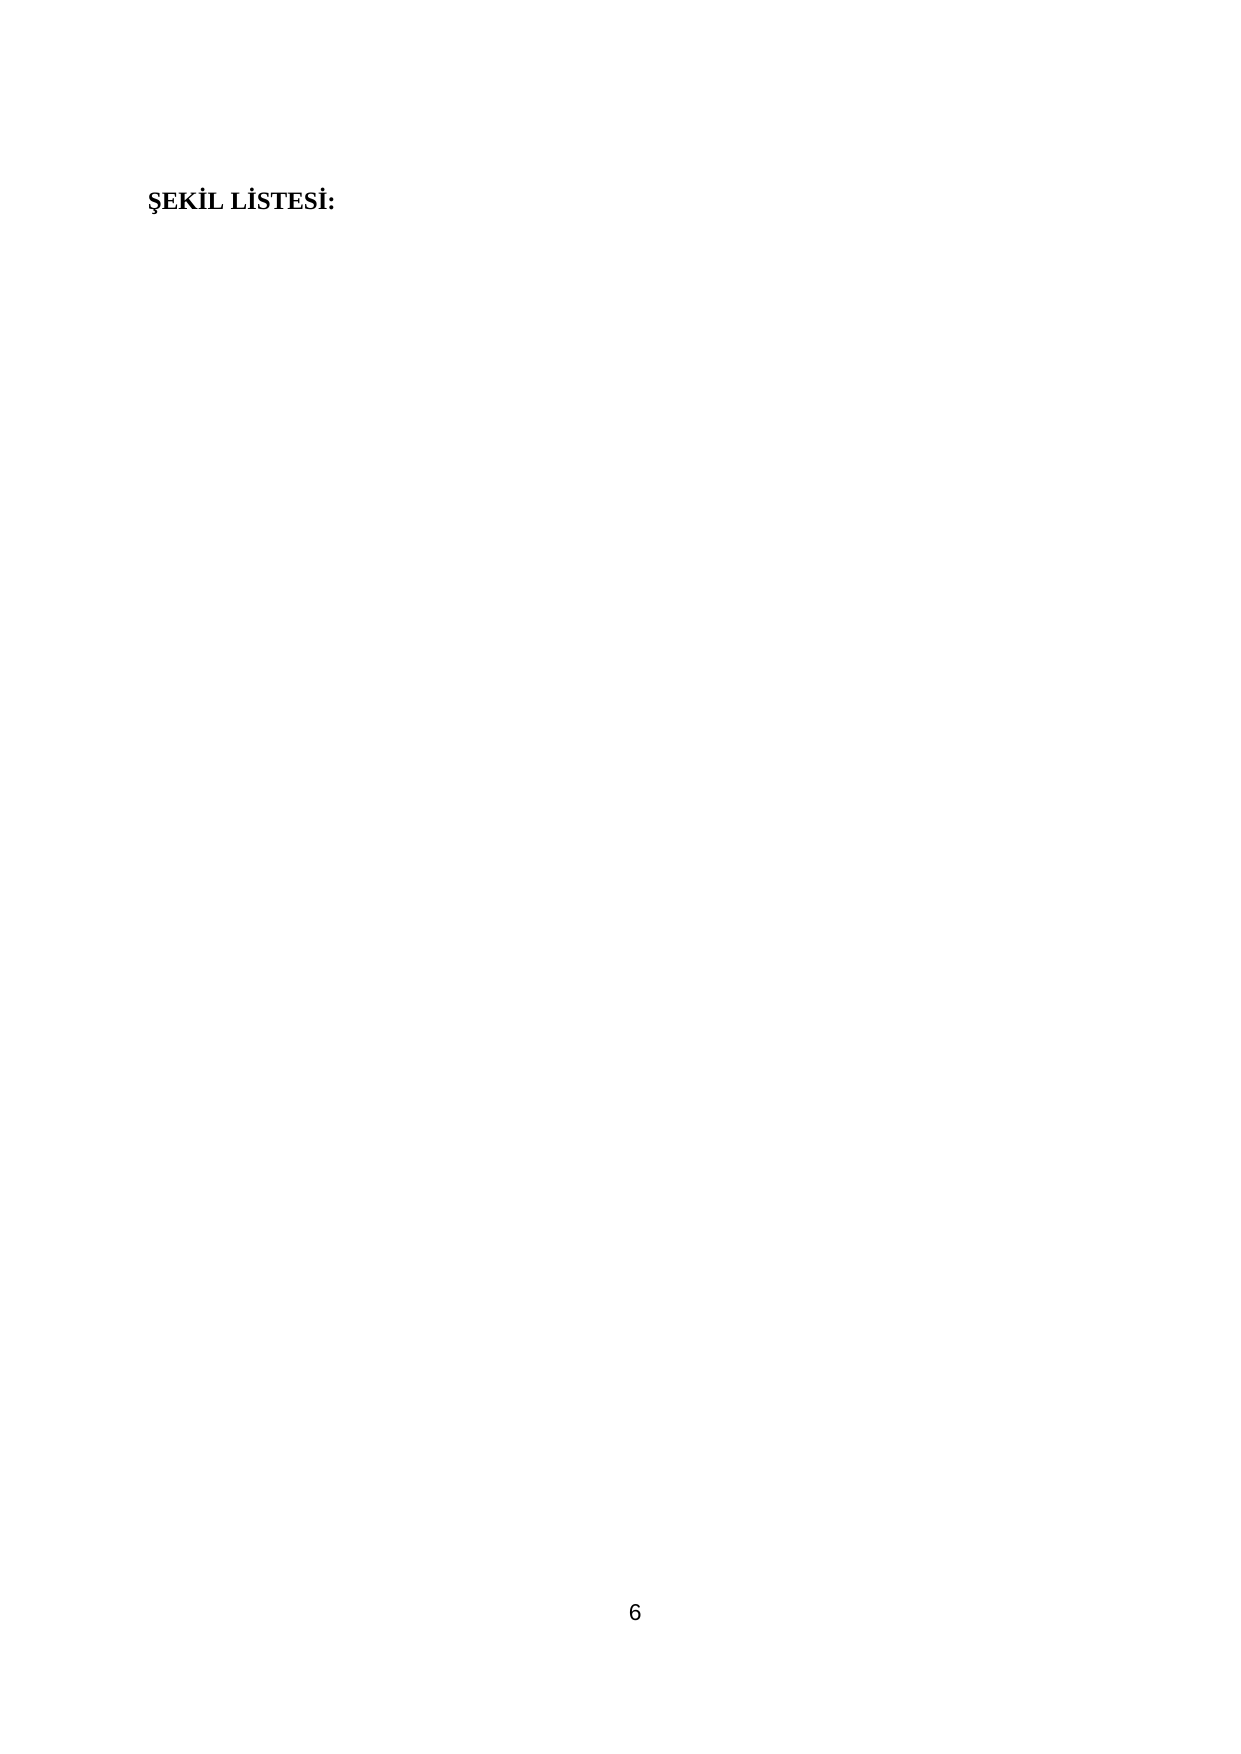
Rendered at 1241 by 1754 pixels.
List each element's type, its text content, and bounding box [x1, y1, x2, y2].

text ŞEKİL LİSTESİ: [148, 186, 1122, 215]
